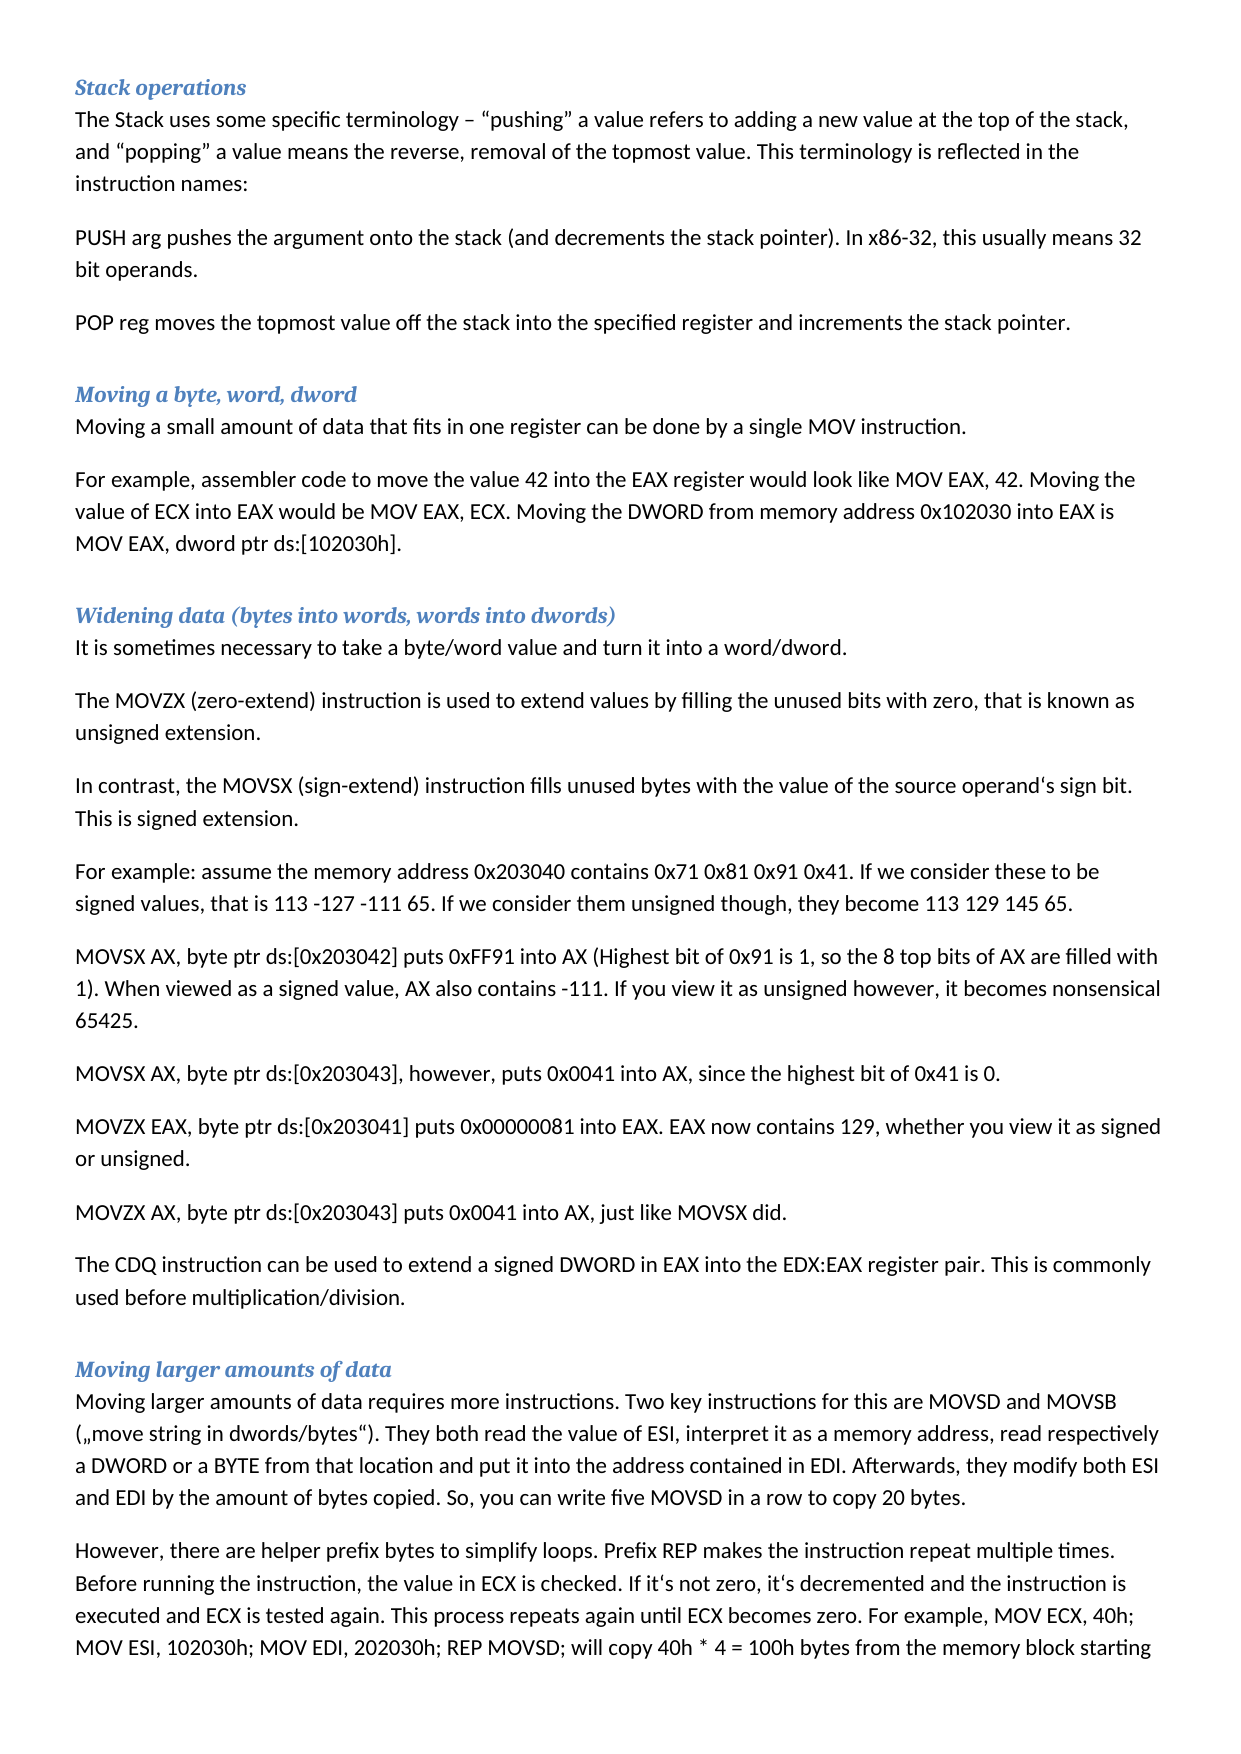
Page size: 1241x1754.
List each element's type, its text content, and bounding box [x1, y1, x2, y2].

text MOVSX AX, byte ptr ds:[0x203042] puts 0xFF91 into AX (Highest bit of 0x91 is 1, so the 8 top bits of AX are filled with 1). When viewed as a signed value, AX also contains -111. If you view it as unsigned however, it becomes nonsensical 65425. [75, 942, 1165, 1034]
text It is sometimes necessary to take a byte/word value and turn it into a word/dword. [75, 633, 1165, 661]
text For example: assume the memory address 0x203040 contains 0x71 0x81 0x91 0x41. If we consider these to be signed values, that is 113 -127 -111 65. If we consider them unsigned though, they become 113 129 145 65. [75, 857, 1165, 917]
text POP reg moves the topmost value off the stack into the specified register and increments the stack pointer. [75, 308, 1165, 336]
text The CDQ instruction can be used to extend a signed DWORD in EAX into the EDX:EAX register pair. This is commonly used before multiplication/division. [75, 1251, 1165, 1311]
text Moving larger amounts of data requires more instructions. Two key instructions for this are MOVSD and MOVSB („move string in dwords/bytes“). They both read the value of ESI, interpret it as a memory address, read respectively a DWORD or a BYTE from that location and put it into the address contained in EDI. Afterwards, they modify both ESI and EDI by the amount of bytes copied. So, you can write five MOVSD in a row to copy 20 bytes. [75, 1387, 1165, 1511]
subtitle Moving a byte, word, dword [75, 382, 1165, 408]
text However, there are helper prefix bytes to simplify loops. Prefix REP makes the instruction repeat multiple times. Before running the instruction, the value in ECX is checked. If it‘s not zero, it‘s decremented and the instruction is executed and ECX is tested again. This process repeats again until ECX becomes zero. For example, MOV ECX, 40h; MOV ESI, 102030h; MOV EDI, 202030h; REP MOVSD; will copy 40h * 4 = 100h bytes from the memory block starting [75, 1536, 1165, 1661]
text For example, assembler code to move the value 42 into the EAX register would look like MOV EAX, 42. Moving the value of ECX into EAX would be MOV EAX, ECX. Moving the DWORD from memory address 0x102030 into EAX is MOV EAX, dword ptr ds:[102030h]. [75, 465, 1165, 557]
subtitle Widening data (bytes into words, words into dwords) [75, 603, 1165, 629]
subtitle Stack operations [75, 75, 1165, 101]
text MOVZX EAX, byte ptr ds:[0x203041] puts 0x00000081 into EAX. EAX now contains 129, whether you view it as signed or unsigned. [75, 1112, 1165, 1173]
text MOVSX AX, byte ptr ds:[0x203043], however, puts 0x0041 into AX, since the highest bit of 0x41 is 0. [75, 1059, 1165, 1087]
text Moving a small amount of data that fits in one register can be done by a single MOV instruction. [75, 412, 1165, 440]
text The Stack uses some specific terminology – “pushing” a value refers to adding a new value at the top of the stack, and “popping” a value means the reverse, removal of the topmost value. This terminology is reflected in the instruction names: [75, 105, 1165, 198]
subtitle Moving larger amounts of data [75, 1357, 1165, 1383]
text In contrast, the MOVSX (sign-extend) instruction fills unused bytes with the value of the source operand‘s sign bit. This is signed extension. [75, 772, 1165, 832]
text The MOVZX (zero-extend) instruction is used to extend values by filling the unused bits with zero, that is known as unsigned extension. [75, 686, 1165, 747]
text MOVZX AX, byte ptr ds:[0x203043] puts 0x0041 into AX, just like MOVSX did. [75, 1198, 1165, 1226]
text PUSH arg pushes the argument onto the stack (and decrements the stack pointer). In x86-32, this usually means 32 bit operands. [75, 223, 1165, 283]
